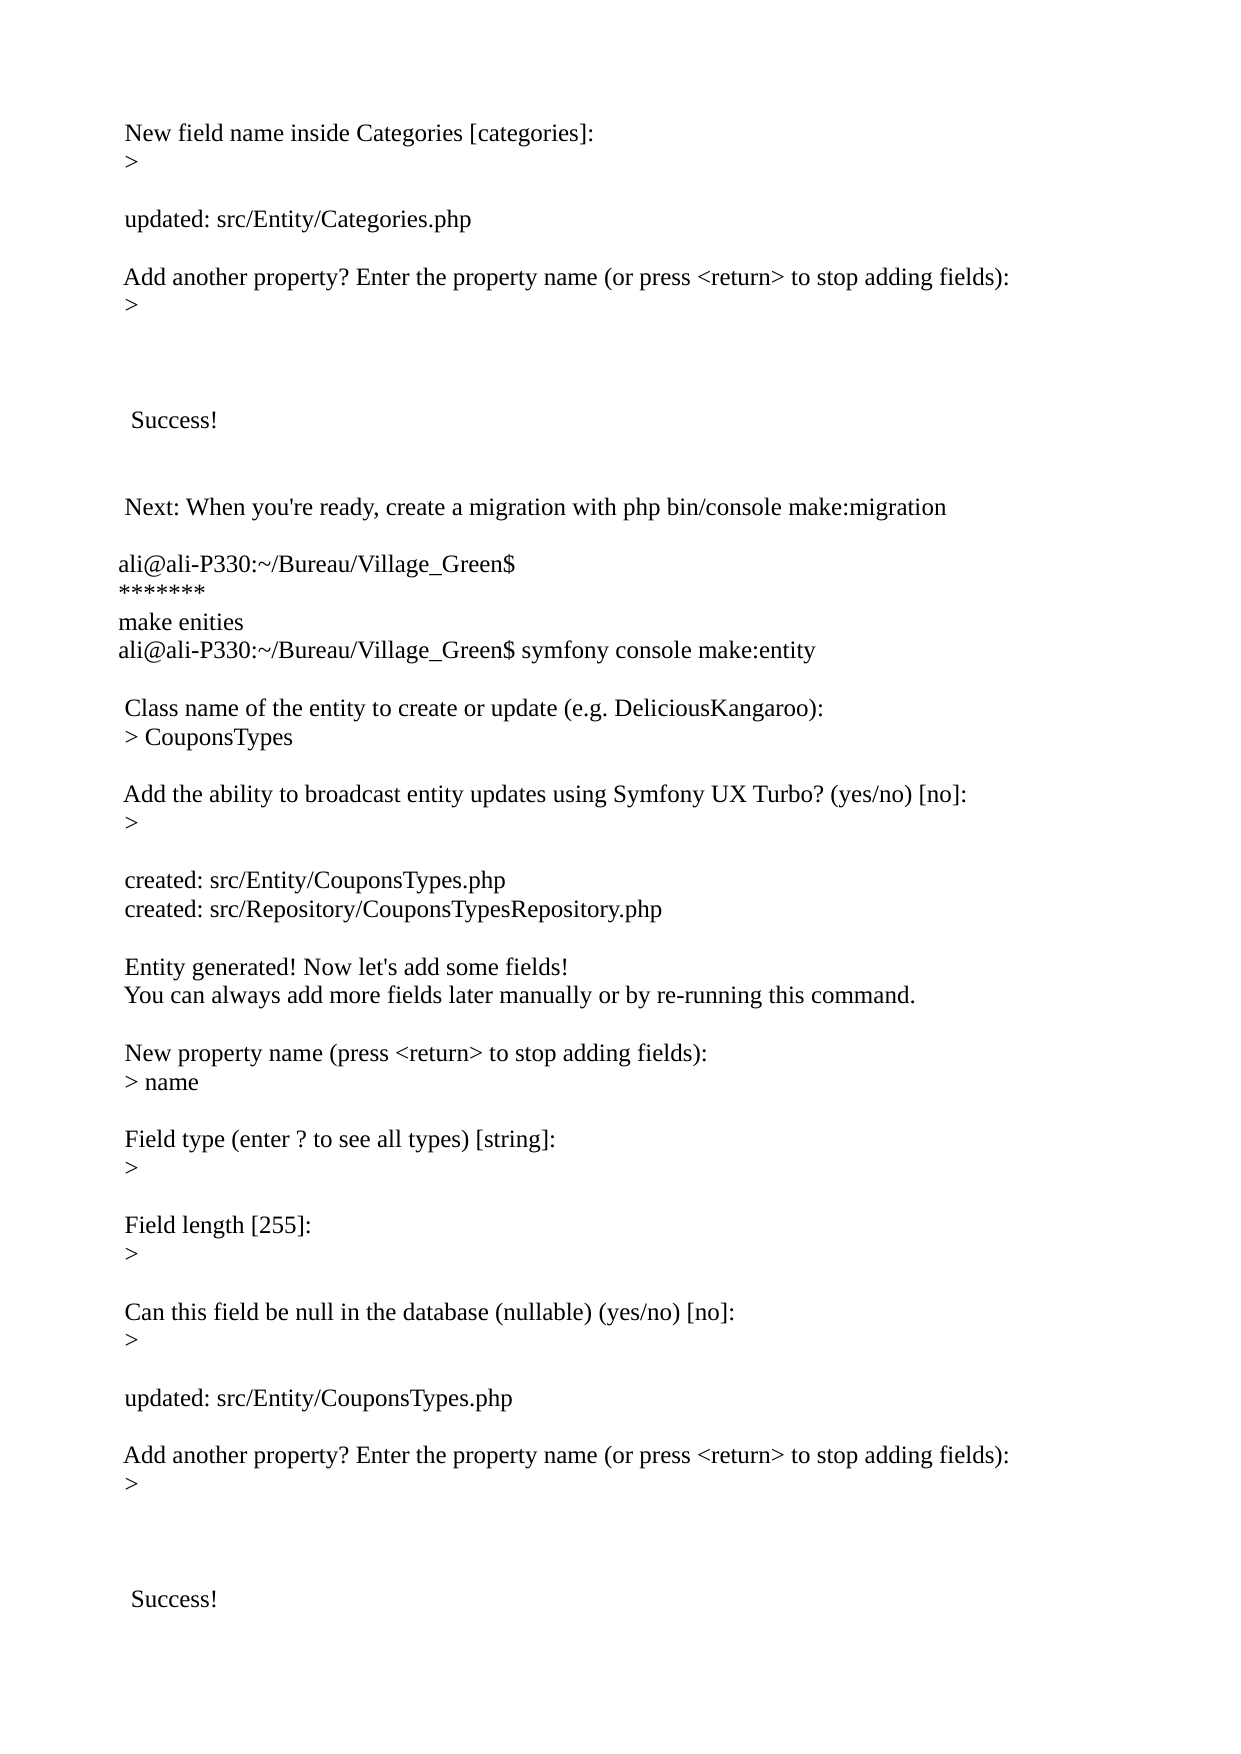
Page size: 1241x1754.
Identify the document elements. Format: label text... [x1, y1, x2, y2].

text created: src/Entity/CouponsTypes.php [118, 866, 1122, 894]
text updated: src/Entity/CouponsTypes.php [118, 1383, 1122, 1412]
text Class name of the entity to create or update (e.g. DeliciousKangaroo): [118, 693, 1122, 722]
text Field type (enter ? to see all types) [string]: [118, 1124, 1122, 1153]
text updated: src/Entity/Categories.php [118, 204, 1122, 233]
text > [118, 1239, 1122, 1268]
text > CouponsTypes [118, 722, 1122, 751]
text created: src/Repository/CouponsTypesRepository.php [118, 894, 1122, 923]
text You can always add more fields later manually or by re-running this command. [118, 981, 1122, 1009]
text ali@ali-P330:~/Bureau/Village_Green$ symfony console make:entity [118, 636, 1122, 664]
text > [118, 291, 1122, 319]
text New field name inside Categories [categories]: [118, 118, 1122, 147]
text make enities [118, 607, 1122, 636]
text Add another property? Enter the property name (or press <return> to stop adding fields): [118, 262, 1122, 291]
text Can this field be null in the database (nullable) (yes/no) [no]: [118, 1297, 1122, 1326]
text New property name (press <return> to stop adding fields): [118, 1038, 1122, 1067]
text Next: When you're ready, create a migration with php bin/console make:migration [118, 492, 1122, 521]
text ali@ali-P330:~/Bureau/Village_Green$ [118, 549, 1122, 578]
text Add the ability to broadcast entity updates using Symfony UX Turbo? (yes/no) [no]: [118, 779, 1122, 808]
text > [118, 808, 1122, 837]
text Add another property? Enter the property name (or press <return> to stop adding fields): [118, 1441, 1122, 1469]
text > [118, 1326, 1122, 1354]
text Field length [255]: [118, 1211, 1122, 1239]
text Success! [118, 1584, 1122, 1613]
text Success! [118, 406, 1122, 434]
text Entity generated! Now let's add some fields! [118, 952, 1122, 981]
text > [118, 1469, 1122, 1498]
text > [118, 147, 1122, 176]
text > [118, 1153, 1122, 1182]
text > name [118, 1067, 1122, 1096]
text ******* [118, 578, 1122, 607]
